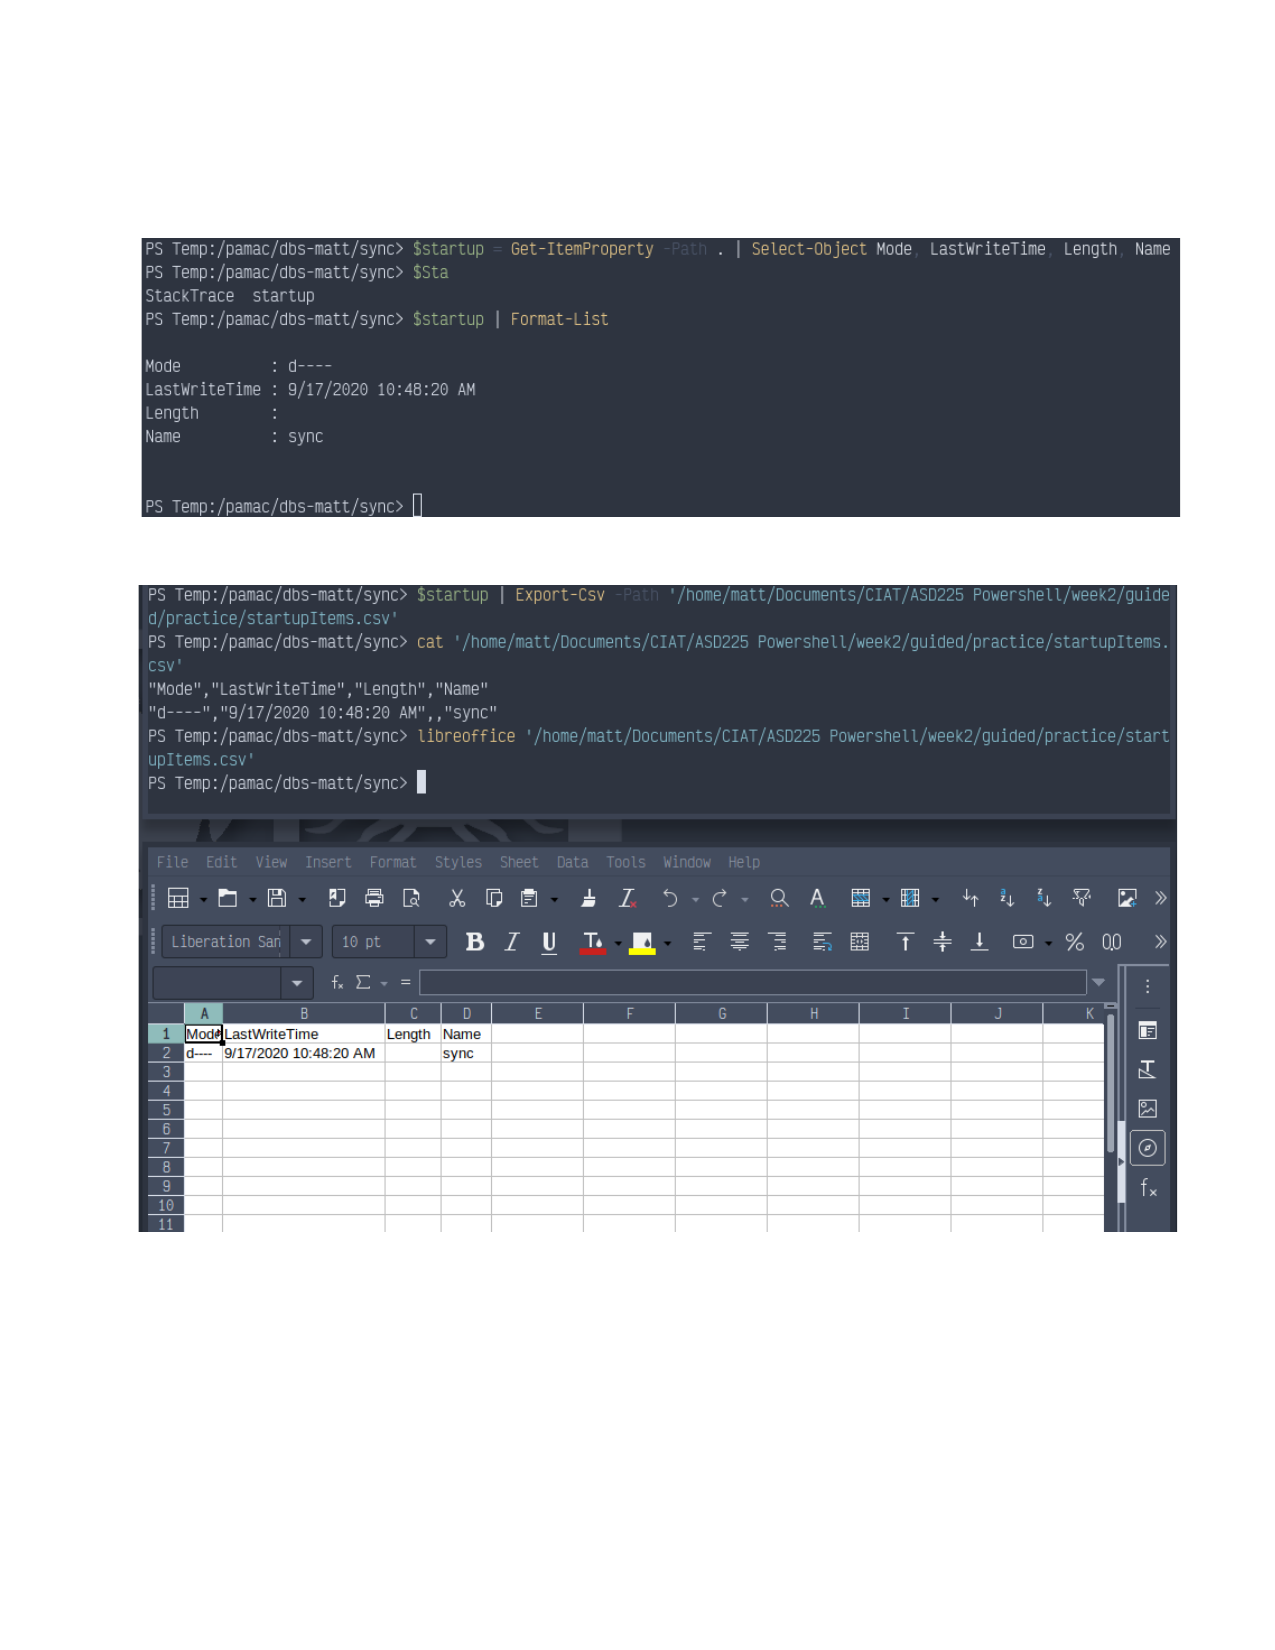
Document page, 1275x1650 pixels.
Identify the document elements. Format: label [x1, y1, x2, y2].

picture [141, 238, 1181, 517]
picture [138, 585, 1178, 1232]
